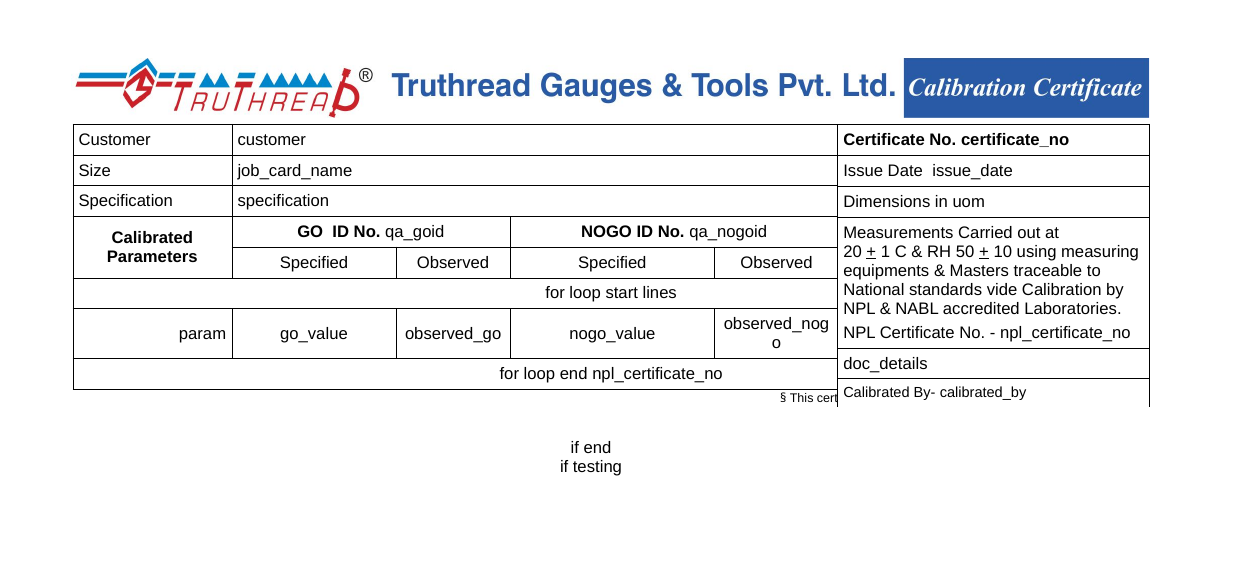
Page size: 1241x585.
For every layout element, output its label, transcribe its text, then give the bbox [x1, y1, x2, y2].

table_cell Calibrated Parameters [74, 217, 232, 277]
text § This certificate is digitally approved & does not require Signature. [73, 390, 837, 406]
text if testing [59, 457, 1122, 476]
table_cell NOGO ID No. qa_nogoid [511, 217, 837, 247]
table_cell Size [74, 156, 232, 185]
table_cell for loop start lines [74, 279, 837, 308]
table_header [73, 118, 1149, 124]
table_cell observed_nogo [715, 309, 837, 358]
table_cell Observed [397, 248, 510, 277]
table_cell Specified [233, 248, 396, 277]
table_header Certificate No. certificate_no [838, 125, 1149, 155]
picture [71, 58, 1150, 118]
table_cell nogo_value [511, 309, 714, 358]
table_cell customer [233, 125, 837, 154]
table_cell go_value [233, 309, 396, 358]
text if end [59, 397, 1122, 457]
table_cell Specification [74, 186, 232, 216]
table_cell Observed [715, 248, 837, 277]
table_cell param [74, 309, 232, 358]
table_cell doc_details [838, 349, 1149, 378]
table_cell specification [233, 186, 837, 216]
table_cell for loop end npl_certificate_no [74, 359, 837, 389]
table_cell job_card_name [233, 156, 837, 185]
table_cell Specified [511, 248, 714, 277]
table_cell GO ID No. qa_goid [233, 217, 510, 247]
table_cell Dimensions in uom [838, 187, 1149, 217]
table_cell Issue Date issue_date [838, 156, 1149, 186]
table_cell Customer [74, 125, 232, 154]
table_cell Measurements Carried out at 20 + 1 C & RH 50 + 10 using measuring equipments & Masters traceable to National standards vide Calibration by NPL & NABL accredited Laboratories. NPL Certificate No. - npl_certificate_no [838, 218, 1149, 348]
table_cell observed_go [397, 309, 510, 358]
table_cell Calibrated By- calibrated_by [838, 379, 1149, 407]
